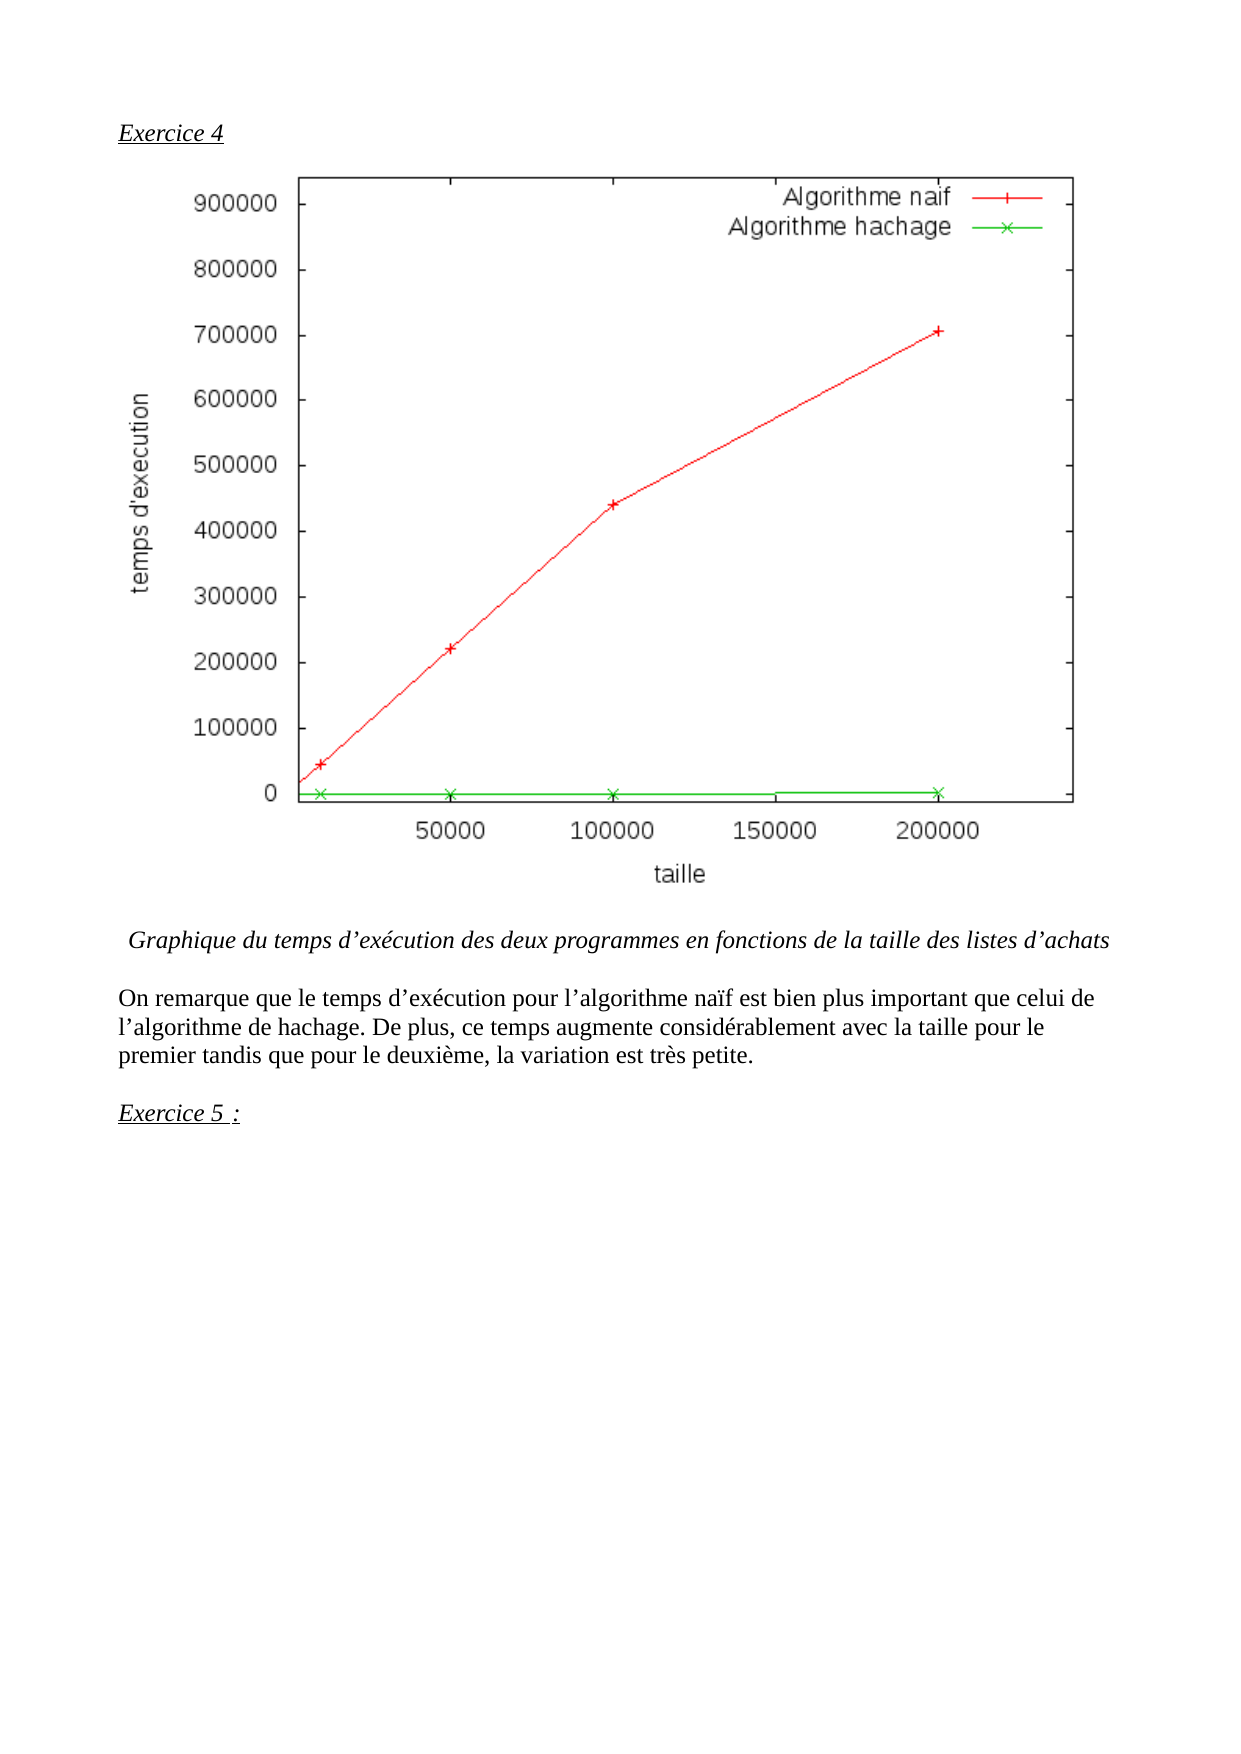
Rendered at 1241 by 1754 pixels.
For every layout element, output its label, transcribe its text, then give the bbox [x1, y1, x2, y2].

text Exercice 5 : [118, 1098, 1122, 1127]
text Graphique du temps d’exécution des deux programmes en fonctions de la taille des listes d’achats [118, 926, 1122, 954]
picture [120, 146, 1121, 897]
text On remarque que le temps d’exécution pour l’algorithme naïf est bien plus important que celui de l’algorithme de hachage. De plus, ce temps augmente considérablement avec la taille pour le premier tandis que pour le deuxième, la variation est très petite. [118, 983, 1122, 1069]
text Exercice 4 [118, 118, 1122, 147]
